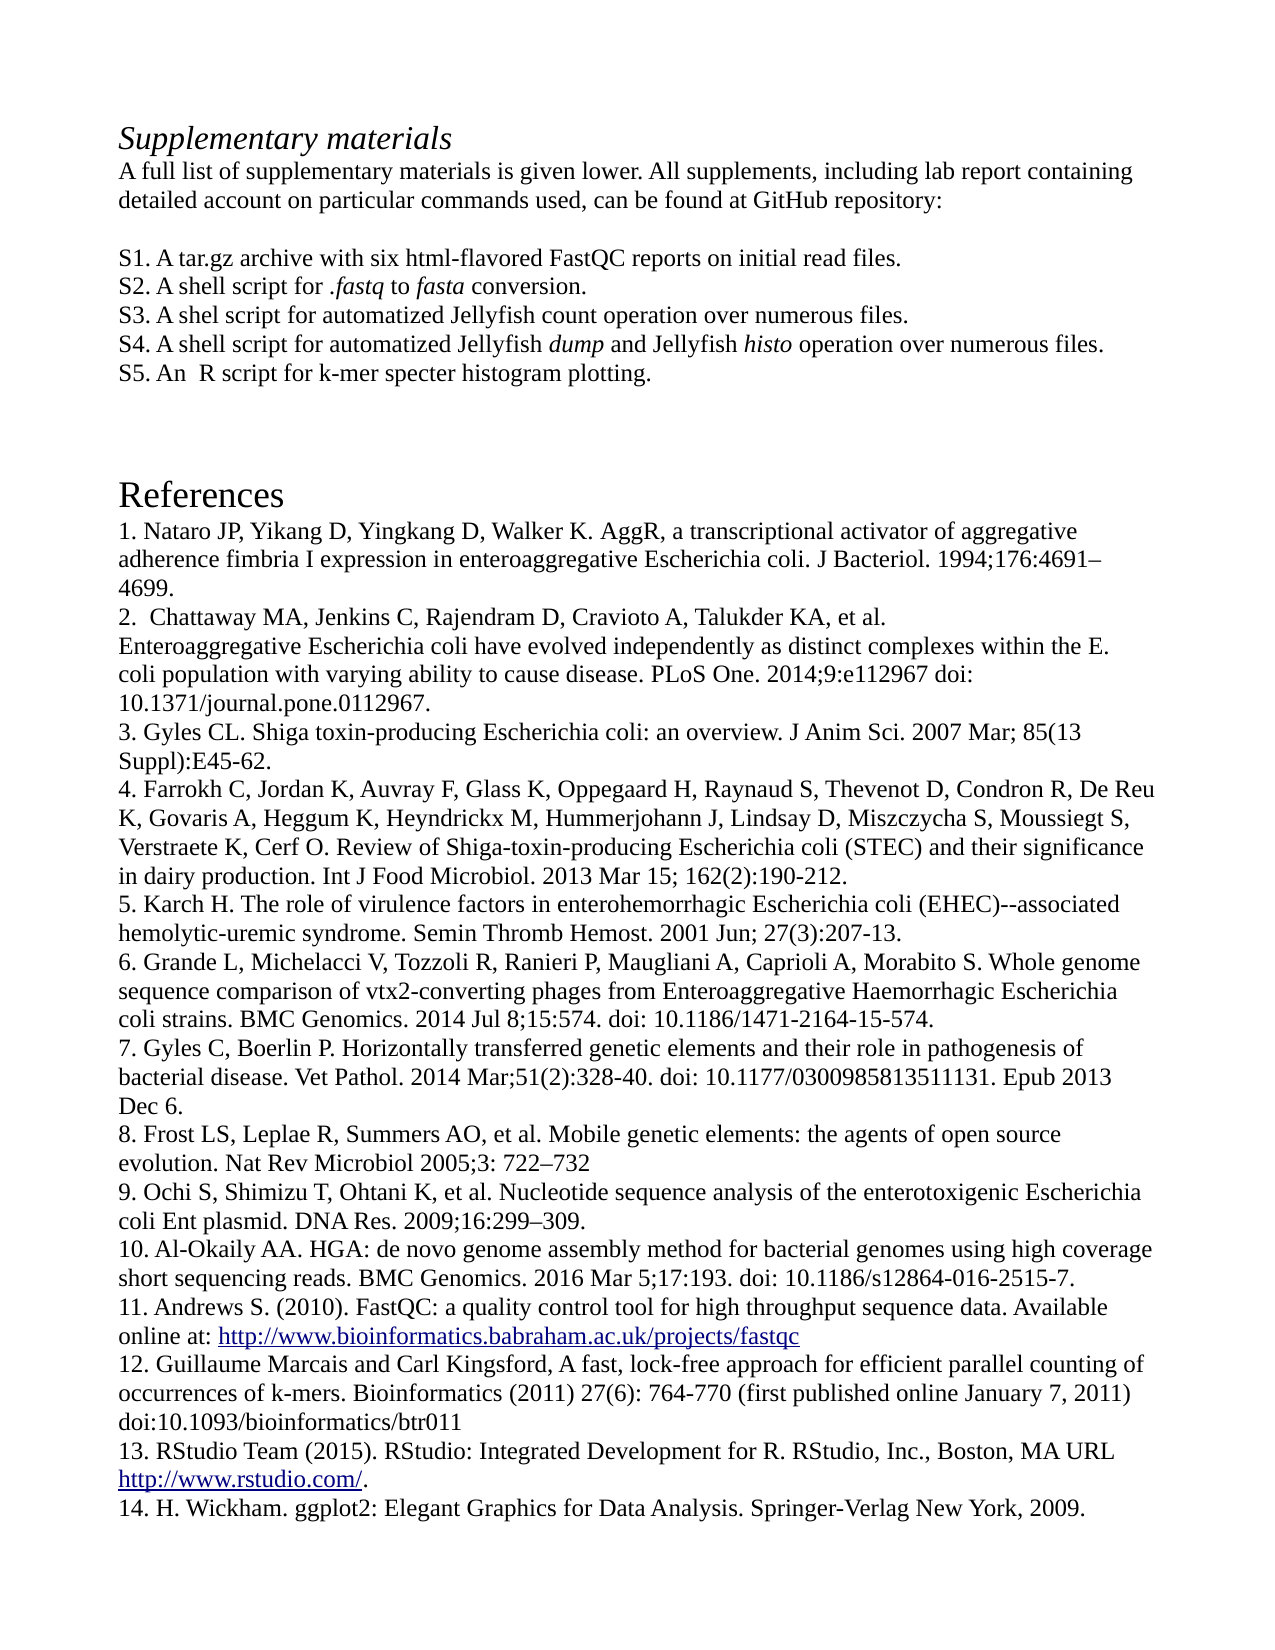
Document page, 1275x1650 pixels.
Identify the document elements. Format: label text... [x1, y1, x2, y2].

text S1. A tar.gz archive with six html-flavored FastQC reports on initial read files. [118, 243, 1157, 271]
text 5. Karch H. The role of virulence factors in enterohemorrhagic Escherichia coli (EHEC)--associated hemolytic-uremic syndrome. Semin Thromb Hemost. 2001 Jun; 27(3):207-13. [118, 889, 1157, 947]
text 7. Gyles C, Boerlin P. Horizontally transferred genetic elements and their role in pathogenesis of bacterial disease. Vet Pathol. 2014 Mar;51(2):328-40. doi: 10.1177/0300985813511131. Epub 2013 Dec 6. [118, 1033, 1157, 1119]
text S5. An R script for k-mer specter histogram plotting. [118, 358, 1157, 386]
text 6. Grande L, Michelacci V, Tozzoli R, Ranieri P, Maugliani A, Caprioli A, Morabito S. Whole genome sequence comparison of vtx2-converting phages from Enteroaggregative Haemorrhagic Escherichia coli strains. BMC Genomics. 2014 Jul 8;15:574. doi: 10.1186/1471-2164-15-574. [118, 947, 1157, 1033]
text A full list of supplementary materials is given lower. All supplements, including lab report containing detailed account on particular commands used, can be found at GitHub repository: [118, 156, 1157, 214]
text 14. H. Wickham. ggplot2: Elegant Graphics for Data Analysis. Springer-Verlag New York, 2009. [118, 1493, 1157, 1522]
text 4. Farrokh C, Jordan K, Auvray F, Glass K, Oppegaard H, Raynaud S, Thevenot D, Condron R, De Reu K, Govaris A, Heggum K, Heyndrickx M, Hummerjohann J, Lindsay D, Miszczycha S, Moussiegt S, Verstraete K, Cerf O. Review of Shiga-toxin-producing Escherichia coli (STEC) and their significance in dairy production. Int J Food Microbiol. 2013 Mar 15; 162(2):190-212. [118, 774, 1157, 889]
text References [118, 473, 1157, 516]
text 13. RStudio Team (2015). RStudio: Integrated Development for R. RStudio, Inc., Boston, MA URL http://www.rstudio.com/. [118, 1436, 1157, 1493]
text 2. Chattaway MA, Jenkins C, Rajendram D, Cravioto A, Talukder KA, et al. Enteroaggregative Escherichia coli have evolved independently as distinct complexes within the E. coli population with varying ability to cause disease. PLoS One. 2014;9:e112967 doi: 10.1371/journal.pone.0112967. [118, 602, 1157, 717]
text 8. Frost LS, Leplae R, Summers AO, et al. Mobile genetic elements: the agents of open source evolution. Nat Rev Microbiol 2005;3: 722–732 [118, 1119, 1157, 1177]
text 9. Ochi S, Shimizu T, Ohtani K, et al. Nucleotide sequence analysis of the enterotoxigenic Escherichia coli Ent plasmid. DNA Res. 2009;16:299–309. [118, 1177, 1157, 1234]
text S3. A shel script for automatized Jellyfish count operation over numerous files. [118, 300, 1157, 329]
text 12. Guillaume Marcais and Carl Kingsford, A fast, lock-free approach for efficient parallel counting of occurrences of k-mers. Bioinformatics (2011) 27(6): 764-770 (first published online January 7, 2011) doi:10.1093/bioinformatics/btr011 [118, 1349, 1157, 1436]
text S4. A shell script for automatized Jellyfish dump and Jellyfish histo operation over numerous files. [118, 329, 1157, 358]
text 10. Al-Okaily AA. HGA: de novo genome assembly method for bacterial genomes using high coverage short sequencing reads. BMC Genomics. 2016 Mar 5;17:193. doi: 10.1186/s12864-016-2515-7. [118, 1234, 1157, 1292]
text Supplementary materials [118, 118, 1157, 156]
text 3. Gyles CL. Shiga toxin-producing Escherichia coli: an overview. J Anim Sci. 2007 Mar; 85(13 Suppl):E45-62. [118, 717, 1157, 774]
text S2. A shell script for .fastq to fasta conversion. [118, 271, 1157, 300]
text 1. Nataro JP, Yikang D, Yingkang D, Walker K. AggR, a transcriptional activator of aggregative adherence fimbria I expression in enteroaggregative Escherichia coli. J Bacteriol. 1994;176:4691–4699. [118, 516, 1157, 602]
text 11. Andrews S. (2010). FastQC: a quality control tool for high throughput sequence data. Available online at: http://www.bioinformatics.babraham.ac.uk/projects/fastqc [118, 1292, 1157, 1349]
